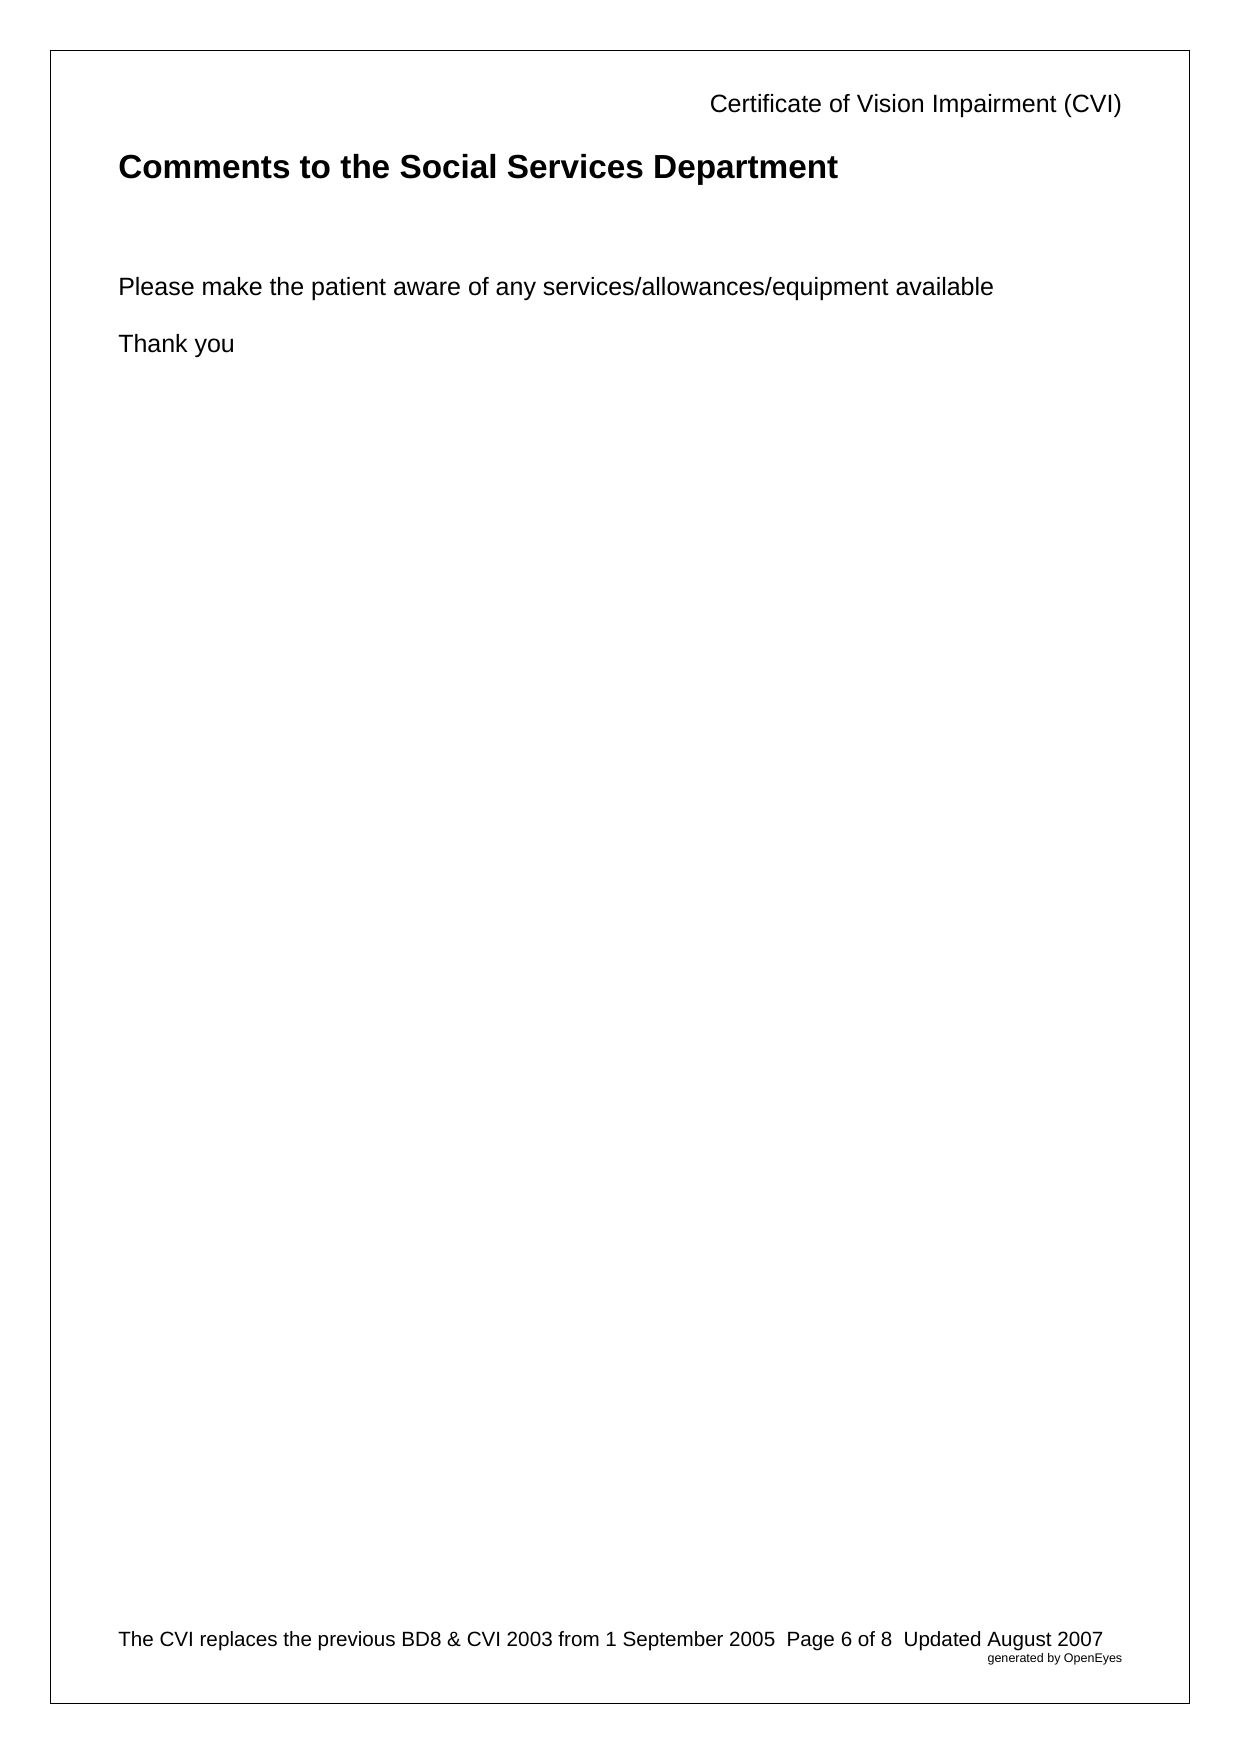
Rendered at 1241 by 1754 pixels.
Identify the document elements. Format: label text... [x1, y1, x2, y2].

text Thank you [118, 329, 1122, 358]
text Comments to the Social Services Department [118, 147, 1122, 185]
text Please make the patient aware of any services/allowances/equipment available [118, 272, 1122, 300]
